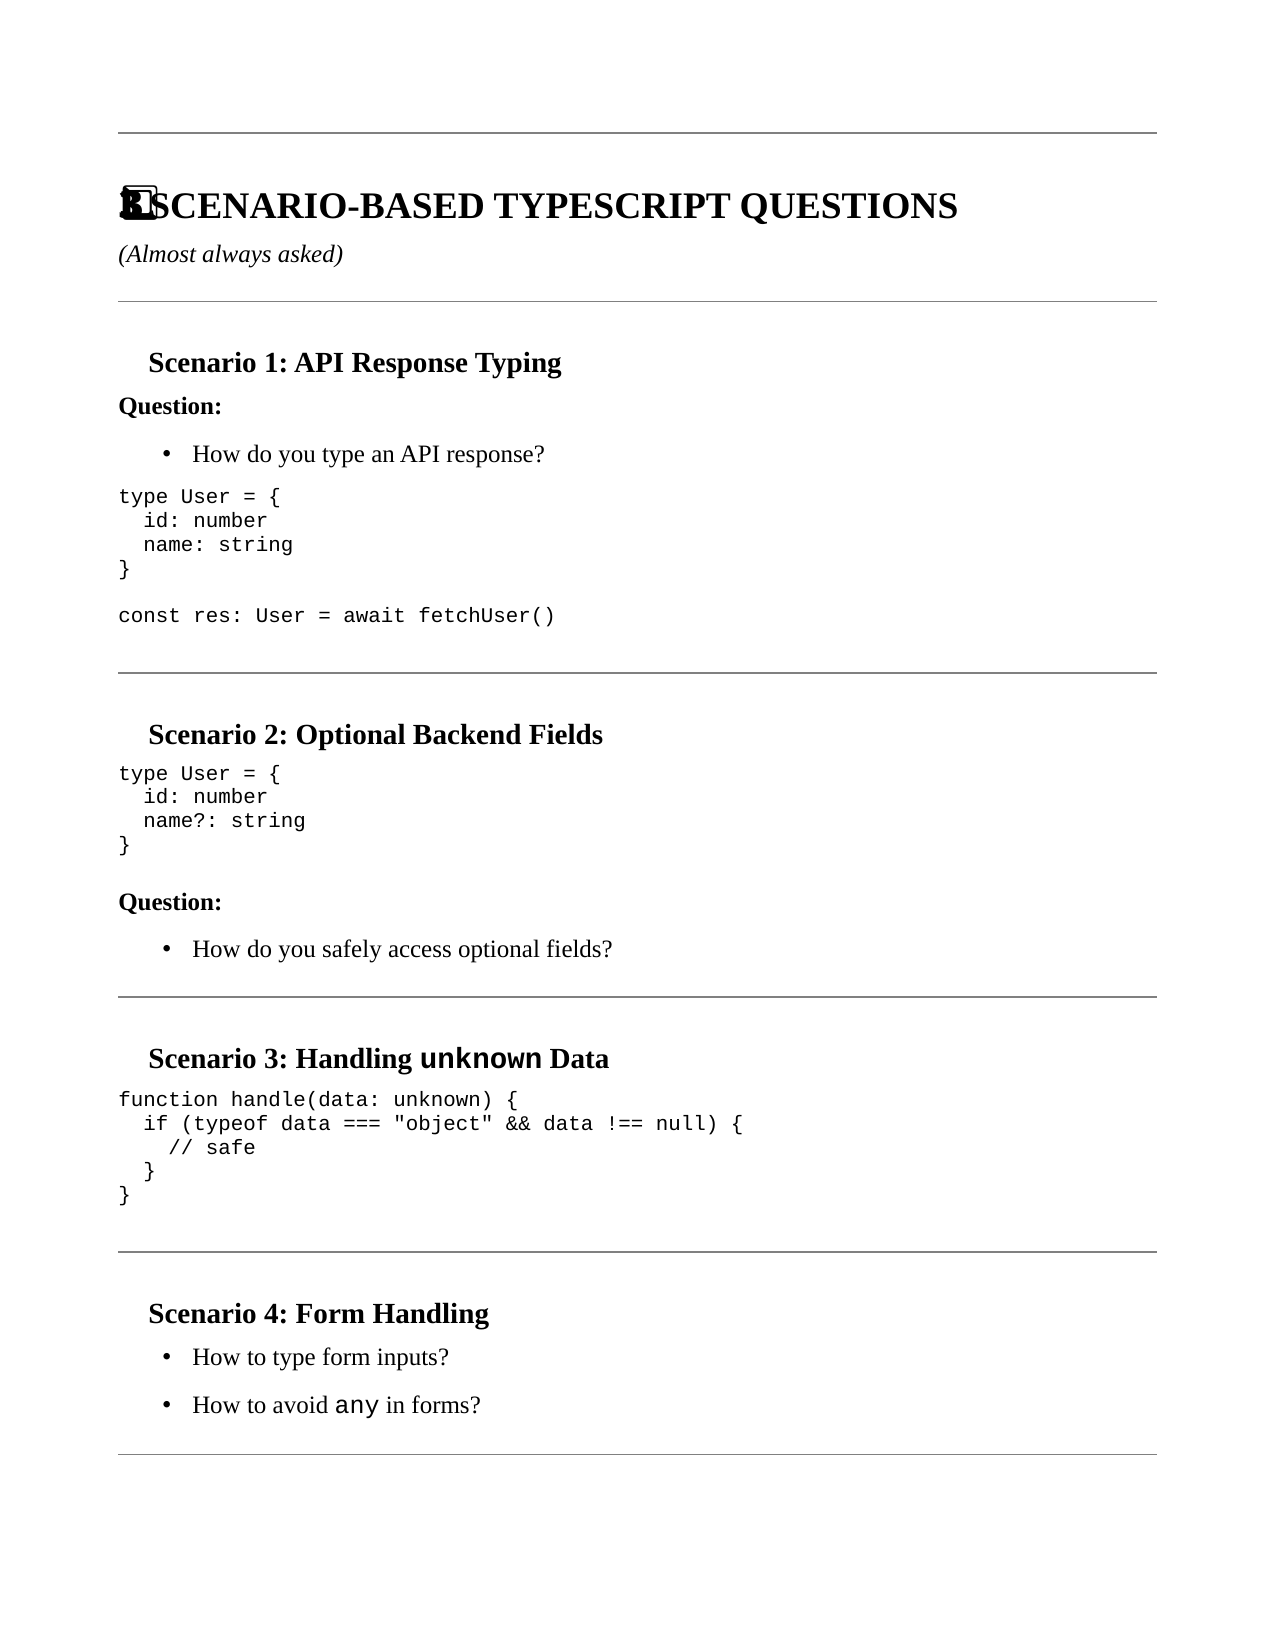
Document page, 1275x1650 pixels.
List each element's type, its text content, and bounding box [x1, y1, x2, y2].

text type User = { [118, 763, 1157, 786]
text } [118, 557, 1157, 581]
text function handle(data: unknown) { [118, 1089, 1157, 1113]
text id: number [118, 510, 1157, 534]
list How do you type an API response? [162, 439, 1157, 468]
list How to avoid any in forms? [162, 1390, 1157, 1421]
text type User = { [118, 487, 1157, 510]
text } [118, 1160, 1157, 1184]
subtitle 3️⃣ SCENARIO-BASED TYPESCRIPT QUESTIONS [118, 183, 1157, 226]
text Question: [118, 391, 1157, 420]
text const res: User = await fetchUser() [118, 605, 1157, 628]
list How to type form inputs? [162, 1342, 1157, 1371]
text } [118, 1184, 1157, 1208]
subtitle 🧠 Scenario 1: API Response Typing [118, 345, 1157, 379]
text } [118, 834, 1157, 857]
list How do you safely access optional fields? [162, 934, 1157, 963]
text name: string [118, 534, 1157, 557]
subtitle 🧠 Scenario 4: Form Handling [118, 1296, 1157, 1329]
text name?: string [118, 810, 1157, 834]
subtitle 🧠 Scenario 2: Optional Backend Fields [118, 717, 1157, 750]
text if (typeof data === "object" && data !== null) { [118, 1113, 1157, 1137]
text id: number [118, 786, 1157, 810]
text // safe [118, 1137, 1157, 1160]
subtitle 🧠 Scenario 3: Handling unknown Data [118, 1041, 1157, 1077]
text Question: [118, 887, 1157, 916]
text (Almost always asked) [118, 239, 1157, 268]
